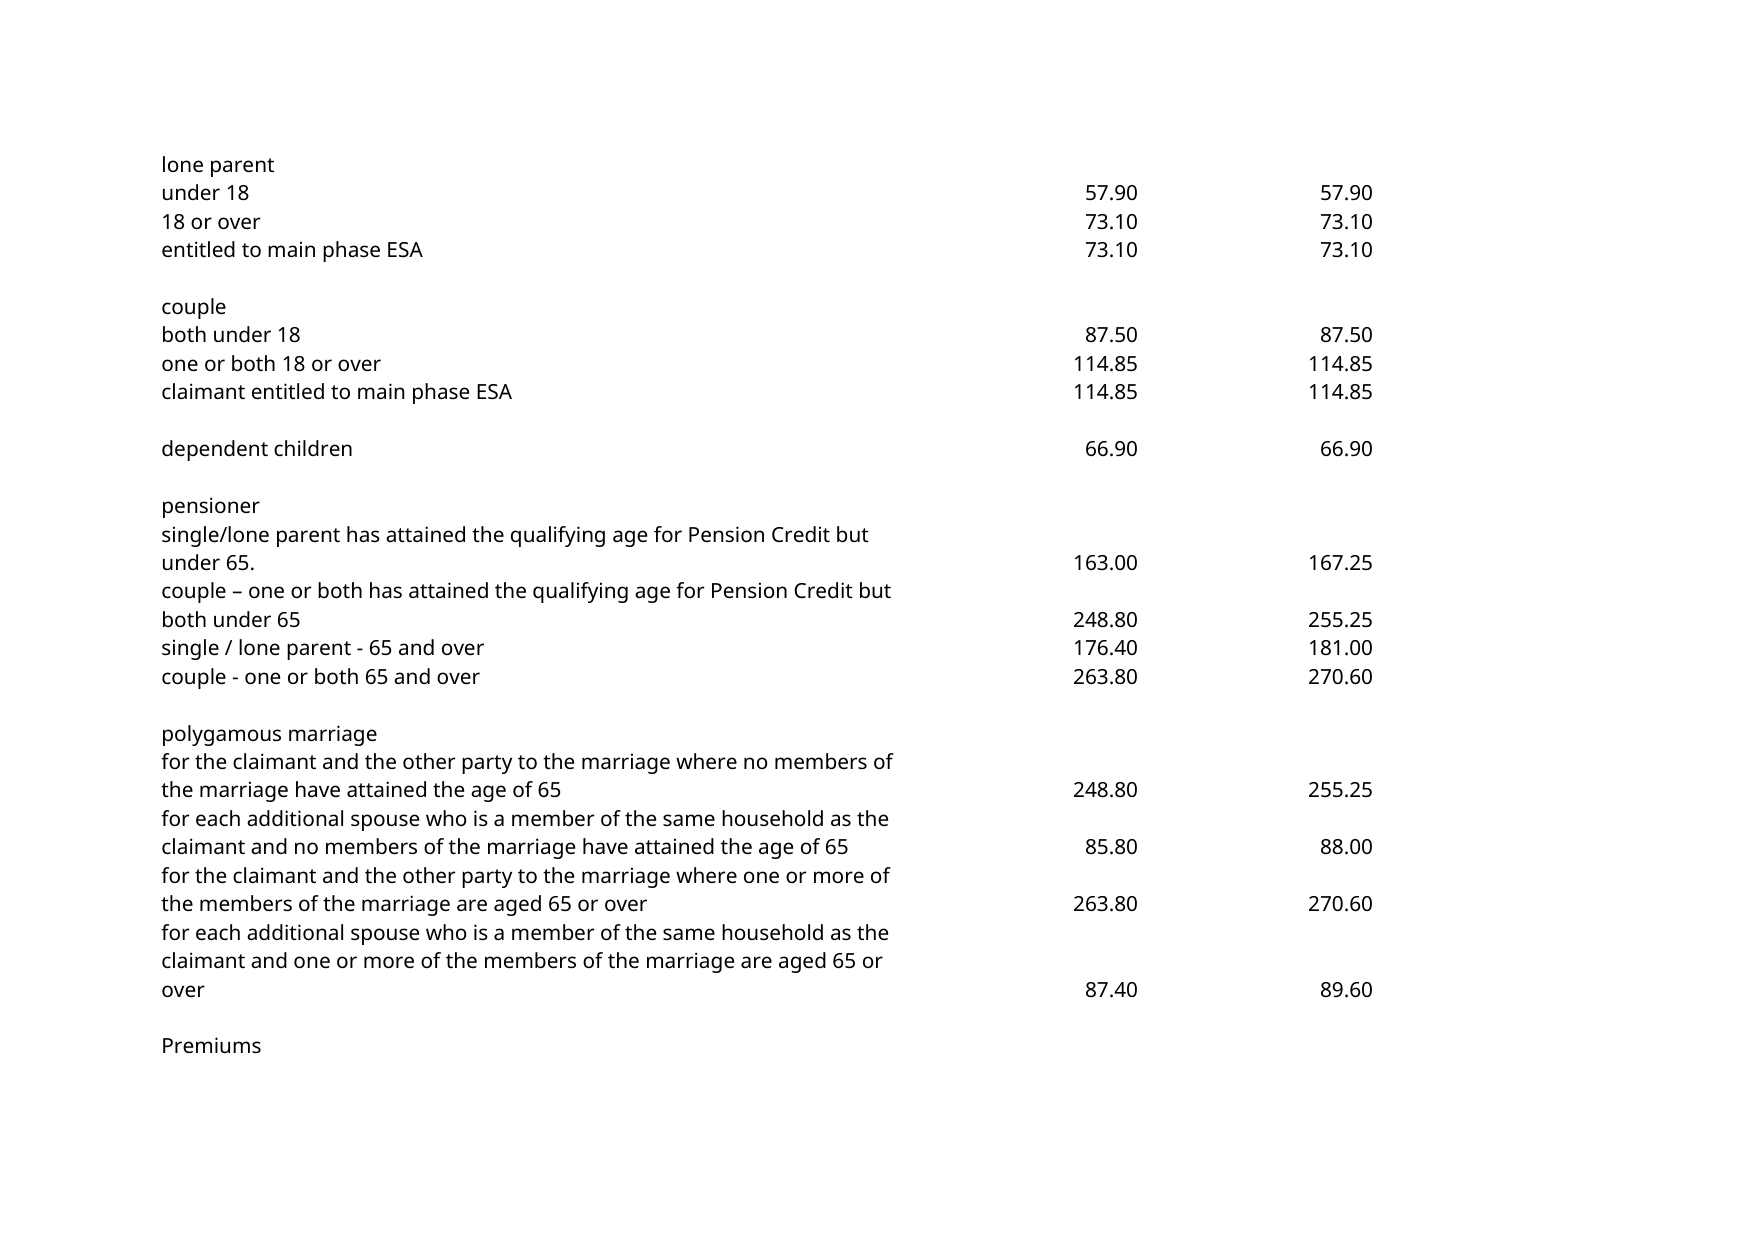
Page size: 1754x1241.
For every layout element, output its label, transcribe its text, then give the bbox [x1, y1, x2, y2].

table_cell 73.10 [1155, 207, 1389, 235]
table_cell single / lone parent - 65 and over [150, 634, 938, 662]
table_cell for the claimant and the other party to the marriage where no members of the marriage have attained the age of 65 [150, 747, 938, 804]
table_cell [150, 1060, 938, 1087]
table_cell [1155, 719, 1389, 747]
table_cell 263.80 [938, 662, 1154, 690]
table_cell both under 18 [150, 321, 938, 349]
table_cell [1155, 1032, 1389, 1060]
table_cell [1155, 292, 1389, 321]
table_cell 255.25 [1155, 747, 1389, 804]
table_cell dependent children [150, 434, 938, 463]
table_cell 73.10 [938, 235, 1154, 264]
table_cell [938, 292, 1154, 321]
table_cell [938, 1032, 1154, 1060]
table_cell 73.10 [938, 207, 1154, 235]
table_cell for each additional spouse who is a member of the same household as the claimant and no members of the marriage have attained the age of 65 [150, 804, 938, 861]
table_cell [1155, 1060, 1389, 1087]
table_cell 181.00 [1155, 634, 1389, 662]
table_cell couple – one or both has attained the qualifying age for Pension Credit but both under 65 [150, 577, 938, 633]
table_cell 66.90 [938, 434, 1154, 463]
table_cell 255.25 [1155, 577, 1389, 633]
table_cell [938, 150, 1154, 178]
table_cell [1155, 1003, 1389, 1032]
table_cell 89.60 [1155, 918, 1389, 1003]
table_cell [150, 264, 938, 292]
table_cell under 18 [150, 179, 938, 207]
table_cell 57.90 [938, 179, 1154, 207]
table_cell 270.60 [1155, 662, 1389, 690]
table_cell [150, 463, 938, 491]
table_cell 87.50 [938, 321, 1154, 349]
table_cell 114.85 [1155, 378, 1389, 406]
table_cell 114.85 [1155, 349, 1389, 377]
table_cell [938, 719, 1154, 747]
table_cell [1155, 406, 1389, 434]
table_cell entitled to main phase ESA [150, 235, 938, 264]
table_cell [1155, 690, 1389, 719]
table_cell 57.90 [1155, 179, 1389, 207]
table_cell 163.00 [938, 520, 1154, 577]
table_cell 85.80 [938, 804, 1154, 861]
table_cell 114.85 [938, 349, 1154, 377]
table_cell for each additional spouse who is a member of the same household as the claimant and one or more of the members of the marriage are aged 65 or over [150, 918, 938, 1003]
table_cell single/lone parent has attained the qualifying age for Pension Credit but under 65. [150, 520, 938, 577]
table_cell 87.50 [1155, 321, 1389, 349]
table_cell for the claimant and the other party to the marriage where one or more of the members of the marriage are aged 65 or over [150, 861, 938, 918]
table_cell 248.80 [938, 747, 1154, 804]
table_cell Premiums [150, 1032, 938, 1060]
table_cell pensioner [150, 491, 938, 520]
table_cell 87.40 [938, 918, 1154, 1003]
table_cell [938, 406, 1154, 434]
table_cell lone parent [150, 150, 938, 178]
table_cell 270.60 [1155, 861, 1389, 918]
table_cell 176.40 [938, 634, 1154, 662]
table_cell [938, 1060, 1154, 1087]
table_cell couple - one or both 65 and over [150, 662, 938, 690]
table_cell 167.25 [1155, 520, 1389, 577]
table_cell claimant entitled to main phase ESA [150, 378, 938, 406]
table_cell 73.10 [1155, 235, 1389, 264]
table_cell 88.00 [1155, 804, 1389, 861]
table_cell [1155, 150, 1389, 178]
table_cell [150, 690, 938, 719]
table_cell 263.80 [938, 861, 1154, 918]
table_cell [150, 1003, 938, 1032]
table_cell 66.90 [1155, 434, 1389, 463]
table_cell [150, 406, 938, 434]
table_cell [938, 463, 1154, 491]
table_cell [938, 690, 1154, 719]
table_cell polygamous marriage [150, 719, 938, 747]
table_cell [938, 264, 1154, 292]
table_cell 18 or over [150, 207, 938, 235]
table_cell [938, 1003, 1154, 1032]
table_cell 114.85 [938, 378, 1154, 406]
table_cell [1155, 491, 1389, 520]
table_cell 248.80 [938, 577, 1154, 633]
table_cell one or both 18 or over [150, 349, 938, 377]
table_cell couple [150, 292, 938, 321]
table_cell [938, 491, 1154, 520]
table_cell [1155, 264, 1389, 292]
table_cell [1155, 463, 1389, 491]
